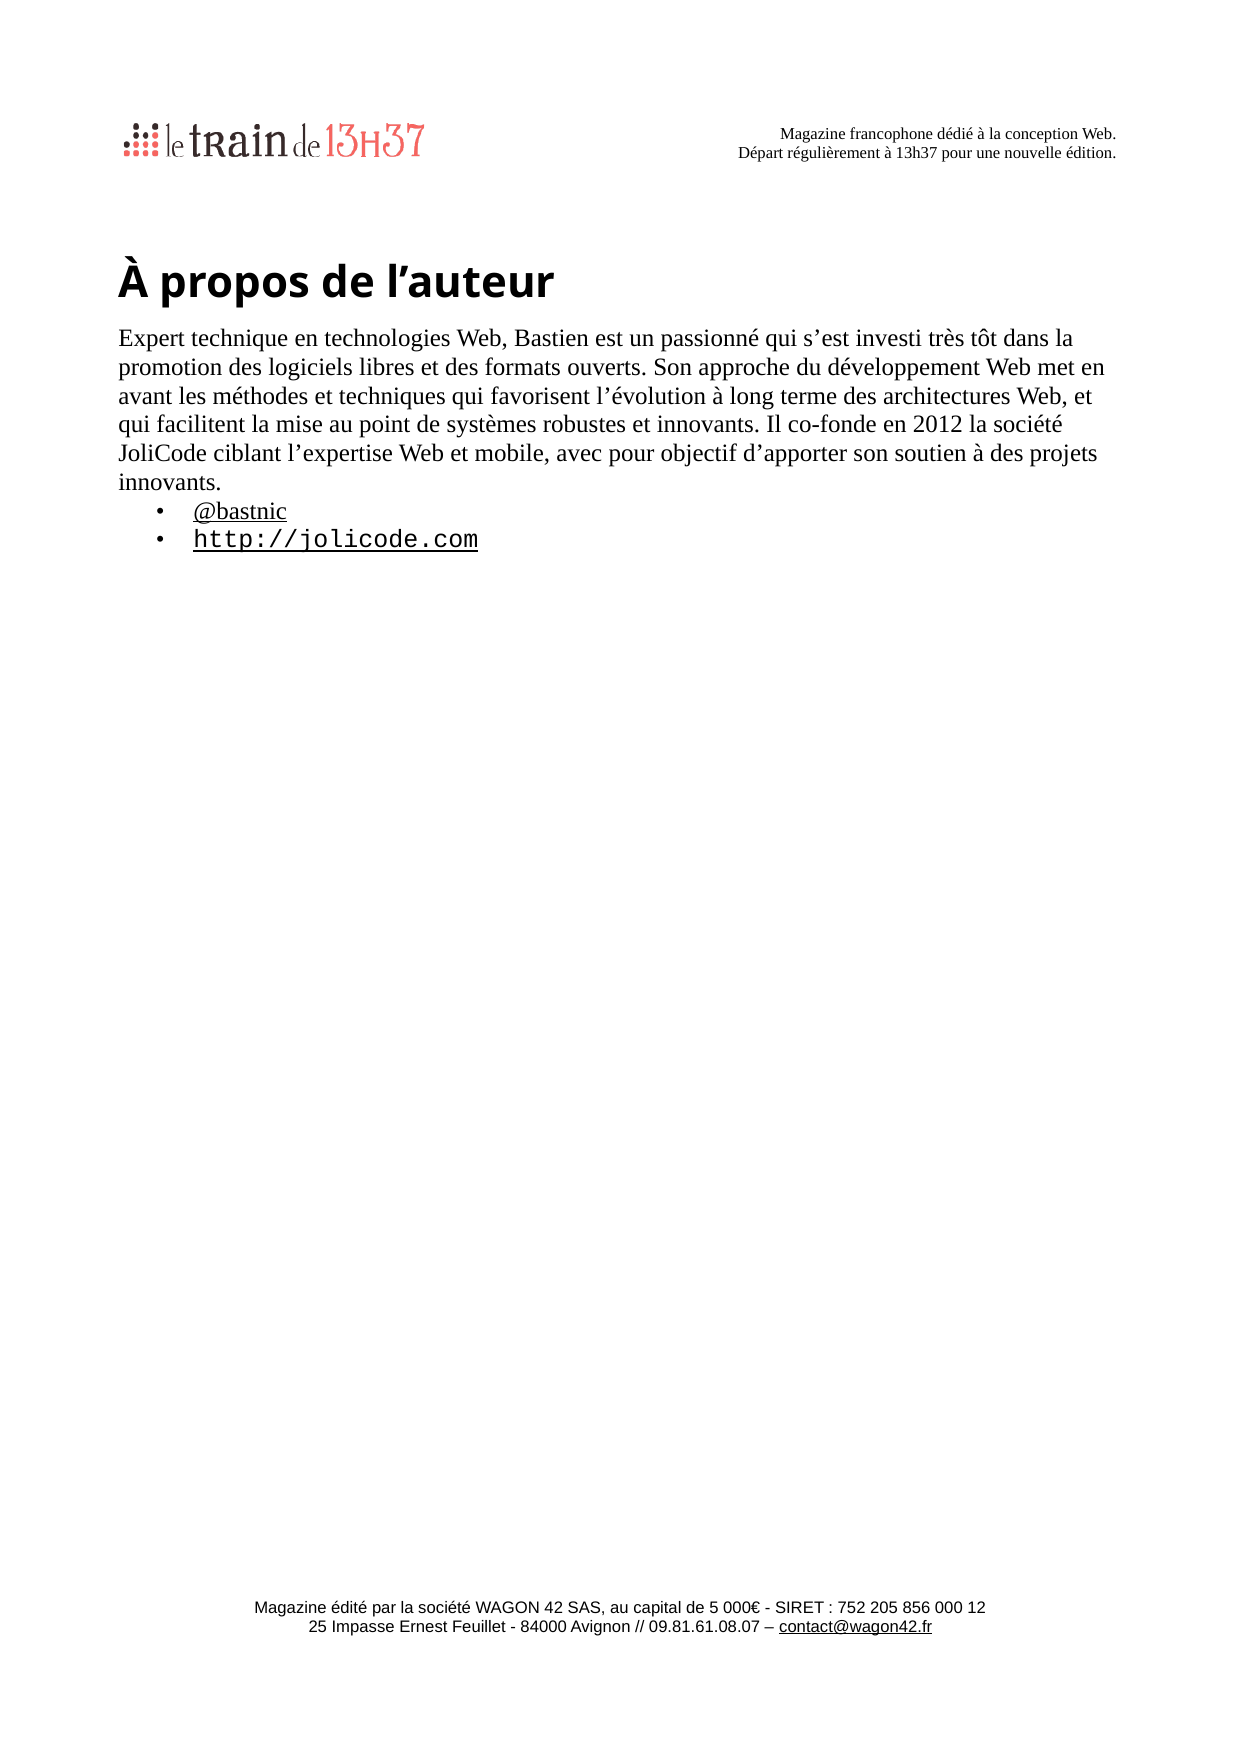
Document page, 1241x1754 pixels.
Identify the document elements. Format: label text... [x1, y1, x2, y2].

list http://jolicode.com [156, 524, 1122, 555]
picture [123, 123, 425, 157]
list @bastnic [156, 496, 1122, 524]
subtitle À propos de l’auteur [118, 251, 1122, 311]
text Expert technique en technologies Web, Bastien est un passionné qui s’est investi très tôt dans la promotion des logiciels libres et des formats ouverts. Son approche du développement Web met en avant les méthodes et techniques qui favorisent l’évolution à long terme des architectures Web, et qui facilitent la mise au point de systèmes robustes et innovants. Il co-fonde en 2012 la société JoliCode ciblant l’expertise Web et mobile, avec pour objectif d’apporter son soutien à des projets innovants. [118, 323, 1122, 496]
